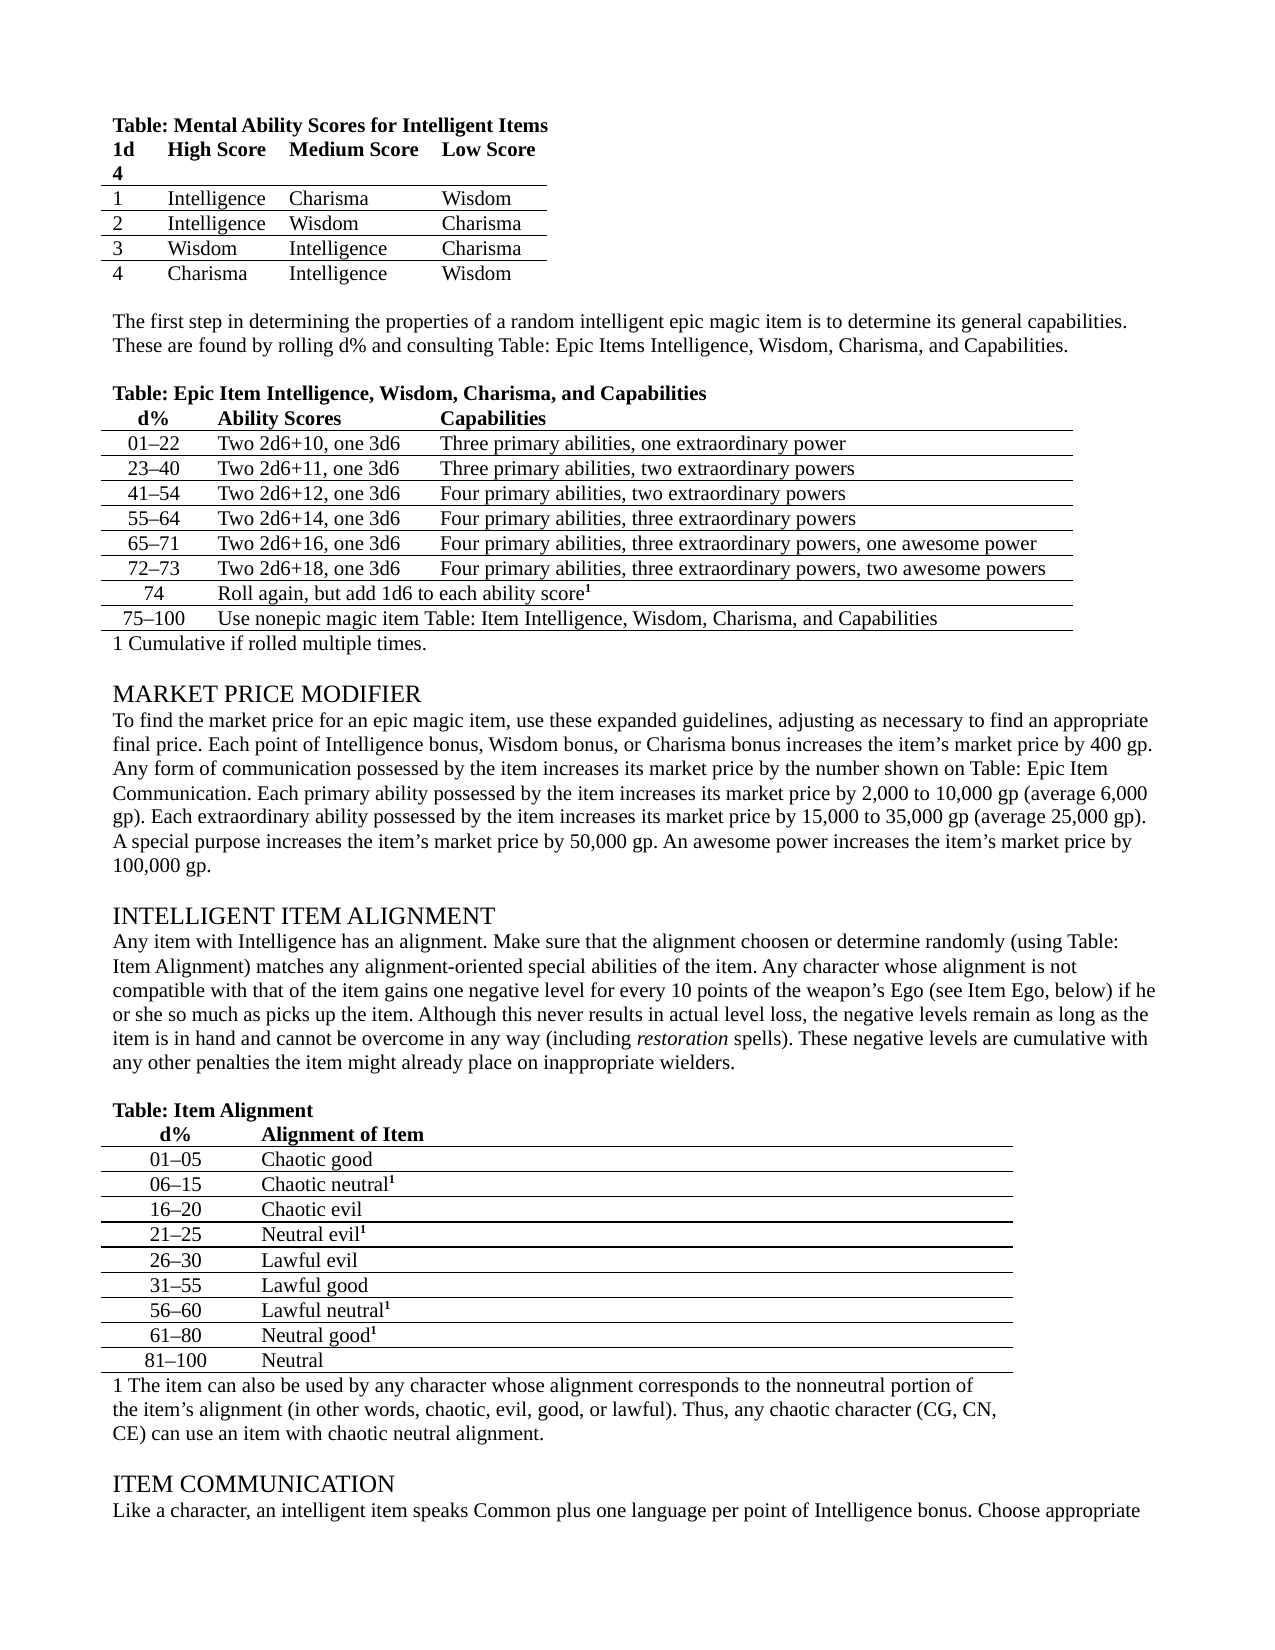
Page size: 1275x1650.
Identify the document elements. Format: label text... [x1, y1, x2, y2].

table_cell Charisma [156, 261, 278, 285]
table_cell 26–30 [101, 1248, 250, 1272]
text Table: Item Alignment [112, 1098, 1162, 1122]
subtitle MARKET PRICE MODIFIER [112, 679, 1162, 708]
table_header Ability Scores [206, 405, 428, 429]
table_cell 56–60 [101, 1298, 250, 1322]
table_cell Two 2d6+16, one 3d6 [206, 531, 428, 555]
table_cell Neutral [250, 1348, 1012, 1372]
table_header Low Score [430, 137, 547, 185]
table_cell Chaotic neutral1 [250, 1172, 1012, 1196]
table_cell 2 [101, 211, 156, 235]
table_cell 31–55 [101, 1273, 250, 1297]
table_cell Intelligence [278, 261, 430, 285]
table_cell Wisdom [156, 236, 278, 260]
table_cell Two 2d6+18, one 3d6 [206, 556, 428, 580]
table_cell Lawful evil [250, 1248, 1012, 1272]
table_cell 75–100 [101, 606, 206, 630]
table_cell Wisdom [430, 261, 547, 285]
table_header Capabilities [429, 405, 1073, 429]
table_header d% [101, 1122, 250, 1146]
table_cell Chaotic good [250, 1147, 1012, 1171]
table_cell Lawful good [250, 1273, 1012, 1297]
table_cell 06–15 [101, 1172, 250, 1196]
table_cell Charisma [430, 211, 547, 235]
table_cell Use nonepic magic item Table: Item Intelligence, Wisdom, Charisma, and Capabilities [206, 606, 1073, 630]
table_cell 41–54 [101, 481, 206, 505]
table_cell 16–20 [101, 1197, 250, 1221]
table_cell 4 [101, 261, 156, 285]
table_cell Wisdom [430, 186, 547, 210]
table_cell Intelligence [278, 236, 430, 260]
table_cell Two 2d6+14, one 3d6 [206, 506, 428, 530]
table_cell Four primary abilities, three extraordinary powers, one awesome power [429, 531, 1073, 555]
table_cell Two 2d6+10, one 3d6 [206, 431, 428, 454]
table_cell Neutral evil1 [250, 1223, 1012, 1246]
text Any item with Intelligence has an alignment. Make sure that the alignment choosen or determine randomly (using Table: Item Alignment) matches any alignment-oriented special abilities of the item. Any character whose alignment is not compatible with that of the item gains one negative level for every 10 points of the weapon’s Ego (see Item Ego, below) if he or she so much as picks up the item. Although this never results in actual level loss, the negative levels remain as long as the item is in hand and cannot be overcome in any way (including restoration spells). These negative levels are cumulative with any other penalties the item might already place on inappropriate wielders. [112, 929, 1162, 1074]
table_cell 21–25 [101, 1223, 250, 1246]
table_header Medium Score [278, 137, 430, 185]
table_cell Four primary abilities, three extraordinary powers, two awesome powers [429, 556, 1073, 580]
table_cell 1 [101, 186, 156, 210]
text The first step in determining the properties of a random intelligent epic magic item is to determine its general capabilities. These are found by rolling d% and consulting Table: Epic Items Intelligence, Wisdom, Charisma, and Capabilities. [112, 309, 1162, 357]
table_header 1d4 [101, 137, 156, 185]
table_cell 81–100 [101, 1348, 250, 1372]
subtitle INTELLIGENT ITEM ALIGNMENT [112, 901, 1162, 929]
table_cell 65–71 [101, 531, 206, 555]
table_cell Four primary abilities, three extraordinary powers [429, 506, 1073, 530]
table_cell 3 [101, 236, 156, 260]
table_cell Wisdom [278, 211, 430, 235]
table_cell 1 Cumulative if rolled multiple times. [101, 631, 1073, 655]
table_cell Lawful neutral1 [250, 1298, 1012, 1322]
table_cell 01–22 [101, 431, 206, 454]
table_cell 23–40 [101, 456, 206, 480]
table_cell Two 2d6+11, one 3d6 [206, 456, 428, 480]
table_cell Neutral good1 [250, 1323, 1012, 1347]
table_cell Two 2d6+12, one 3d6 [206, 481, 428, 505]
table_cell Chaotic evil [250, 1197, 1012, 1221]
table_header Alignment of Item [250, 1122, 1012, 1146]
table_cell Charisma [278, 186, 430, 210]
table_cell 55–64 [101, 506, 206, 530]
text Table: Epic Item Intelligence, Wisdom, Charisma, and Capabilities [112, 381, 1162, 405]
table_header High Score [156, 137, 278, 185]
table_cell Intelligence [156, 211, 278, 235]
table_cell Charisma [430, 236, 547, 260]
table_cell Three primary abilities, one extraordinary power [429, 431, 1073, 454]
table_cell 1 The item can also be used by any character whose alignment corresponds to the nonneutral portion of the item’s alignment (in other words, chaotic, evil, good, or lawful). Thus, any chaotic character (CG, CN, CE) can use an item with chaotic neutral alignment. [101, 1373, 1012, 1445]
table_cell 01–05 [101, 1147, 250, 1171]
text Like a character, an intelligent item speaks Common plus one language per point of Intelligence bonus. Choose appropriate [112, 1498, 1162, 1522]
table_cell 74 [101, 581, 206, 605]
table_cell Roll again, but add 1d6 to each ability score1 [206, 581, 1073, 605]
text Table: Mental Ability Scores for Intelligent Items [112, 112, 1162, 137]
table_header d% [101, 405, 206, 429]
table_cell Four primary abilities, two extraordinary powers [429, 481, 1073, 505]
table_cell 72–73 [101, 556, 206, 580]
text To find the market price for an epic magic item, use these expanded guidelines, adjusting as necessary to find an appropriate final price. Each point of Intelligence bonus, Wisdom bonus, or Charisma bonus increases the item’s market price by 400 gp. Any form of communication possessed by the item increases its market price by the number shown on Table: Epic Item Communication. Each primary ability possessed by the item increases its market price by 2,000 to 10,000 gp (average 6,000 gp). Each extraordinary ability possessed by the item increases its market price by 15,000 to 35,000 gp (average 25,000 gp). A special purpose increases the item’s market price by 50,000 gp. An awesome power increases the item’s market price by 100,000 gp. [112, 708, 1162, 877]
table_cell Intelligence [156, 186, 278, 210]
subtitle ITEM COMMUNICATION [112, 1469, 1162, 1498]
table_cell Three primary abilities, two extraordinary powers [429, 456, 1073, 480]
table_cell 61–80 [101, 1323, 250, 1347]
